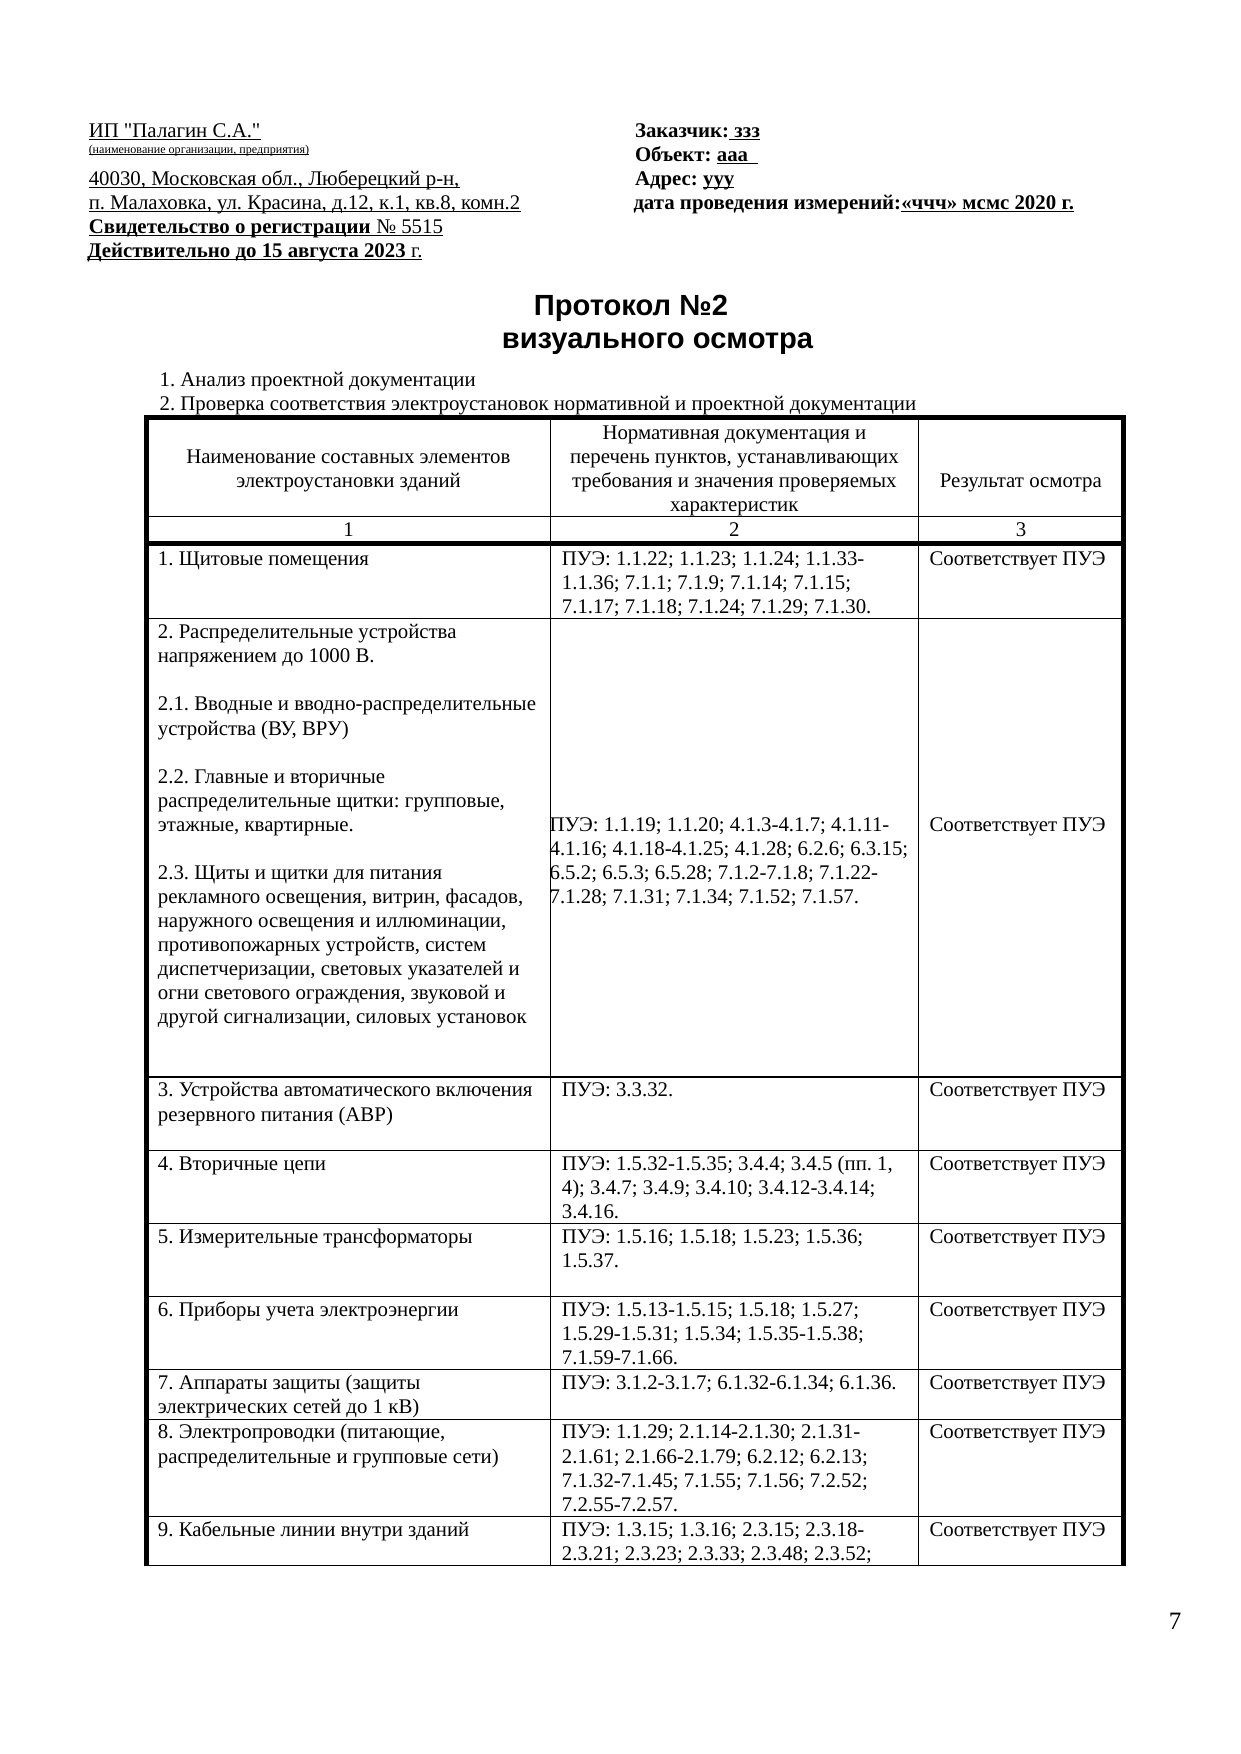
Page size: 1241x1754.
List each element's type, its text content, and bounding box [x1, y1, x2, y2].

table_cell 8. Электропроводки (питающие, распределительные и групповые сети) [149, 1420, 550, 1516]
table_cell Соответствует ПУЭ [919, 1370, 1121, 1418]
table_cell ПУЭ: 1.1.19; 1.1.20; 4.1.3-4.1.7; 4.1.11-4.1.16; 4.1.18-4.1.25; 4.1.28; 6.2.6; 6.3.15; 6.5.2; 6.5.3; 6.5.28; 7.1.2-7.1.8; 7.1.22-7.1.28; 7.1.31; 7.1.34; 7.1.52; 7.1.57. [551, 619, 918, 1076]
table_cell 2. Распределительные устройства напряжением до 1000 В. 2.1. Вводные и вводно-распределительные устройства (ВУ, ВРУ) 2.2. Главные и вторичные распределительные щитки: групповые, этажные, квартирные. 2.3. Щиты и щитки для питания рекламного освещения, витрин, фасадов, наружного освещения и иллюминации, противопожарных устройств, систем диспетчеризации, световых указателей и огни светового ограждения, звуковой и другой сигнализации, силовых установок [149, 619, 550, 1076]
table_header Результат осмотра [919, 420, 1121, 516]
table_cell 3. Устройства автоматического включения резервного питания (АВР) [149, 1078, 550, 1149]
table_header Нормативная документация и перечень пунктов, устанавливающих требования и значения проверяемых характеристик [551, 420, 918, 516]
text дата проведения измерений:«ччч» мсмс 2020 г. [635, 190, 1181, 214]
table_cell Соответствует ПУЭ [919, 1078, 1121, 1149]
table_cell ПУЭ: 3.3.32. [551, 1078, 918, 1149]
text Свидетельство о регистрации № 5515 [88, 214, 635, 238]
table_cell ПУЭ: 1.3.15; 1.3.16; 2.3.15; 2.3.18-2.3.21; 2.3.23; 2.3.33; 2.3.48; 2.3.52; [551, 1517, 918, 1565]
table_cell Соответствует ПУЭ [919, 619, 1121, 1076]
text Объект: ааа [635, 142, 1181, 166]
text Адрес: ууу [635, 166, 1181, 190]
table_cell Соответствует ПУЭ [919, 1420, 1121, 1516]
table_cell 1 [149, 517, 550, 541]
table_cell 9. Кабельные линии внутри зданий [149, 1517, 550, 1565]
table_cell 7. Аппараты защиты (защиты электрических сетей до 1 кВ) [149, 1370, 550, 1418]
table_cell 6. Приборы учета электроэнергии [149, 1297, 550, 1369]
table_cell ПУЭ: 1.5.32-1.5.35; 3.4.4; 3.4.5 (пп. 1, 4); 3.4.7; 3.4.9; 3.4.10; 3.4.12-3.4.14; 3.4.16. [551, 1151, 918, 1223]
table_cell Соответствует ПУЭ [919, 1224, 1121, 1296]
text ИП "Палагин С.А." [88, 118, 635, 142]
table_cell Соответствует ПУЭ [919, 546, 1121, 618]
subtitle визуального осмотра [88, 287, 1181, 354]
table_cell 3 [919, 517, 1121, 541]
text Действительно до 15 августа 2023 г. [87, 238, 635, 262]
text (наименование организации, предприятия) [88, 142, 635, 166]
table_header Наименование составных элементов электроустановки зданий [149, 420, 550, 516]
text 1. Анализ проектной документации [124, 367, 1181, 391]
table_cell 5. Измерительные трансформаторы [149, 1224, 550, 1296]
list 2. Проверка соответствия электроустановок нормативной и проектной документации [159, 391, 1181, 415]
text п. Малаховка, ул. Красина, д.12, к.1, кв.8, комн.2 [88, 190, 635, 214]
table_cell Соответствует ПУЭ [919, 1297, 1121, 1369]
table_cell ПУЭ: 3.1.2-3.1.7; 6.1.32-6.1.34; 6.1.36. [551, 1370, 918, 1418]
table_cell 1. Щитовые помещения [149, 546, 550, 618]
text Заказчик: ззз [635, 118, 1181, 142]
text 40030, Московская обл., Люберецкий р-н, [88, 166, 635, 190]
table_cell ПУЭ: 1.5.13-1.5.15; 1.5.18; 1.5.27; 1.5.29-1.5.31; 1.5.34; 1.5.35-1.5.38; 7.1.59-7.1.66. [551, 1297, 918, 1369]
table_cell Соответствует ПУЭ [919, 1151, 1121, 1223]
table_cell ПУЭ: 1.5.16; 1.5.18; 1.5.23; 1.5.36; 1.5.37. [551, 1224, 918, 1296]
table_cell Соответствует ПУЭ [919, 1517, 1121, 1565]
table_cell ПУЭ: 1.1.22; 1.1.23; 1.1.24; 1.1.33-1.1.36; 7.1.1; 7.1.9; 7.1.14; 7.1.15; 7.1.17; 7.1.18; 7.1.24; 7.1.29; 7.1.30. [551, 546, 918, 618]
table_cell 2 [551, 517, 918, 541]
table_cell 4. Вторичные цепи [149, 1151, 550, 1223]
table_cell ПУЭ: 1.1.29; 2.1.14-2.1.30; 2.1.31-2.1.61; 2.1.66-2.1.79; 6.2.12; 6.2.13; 7.1.32-7.1.45; 7.1.55; 7.1.56; 7.2.52; 7.2.55-7.2.57. [551, 1420, 918, 1516]
